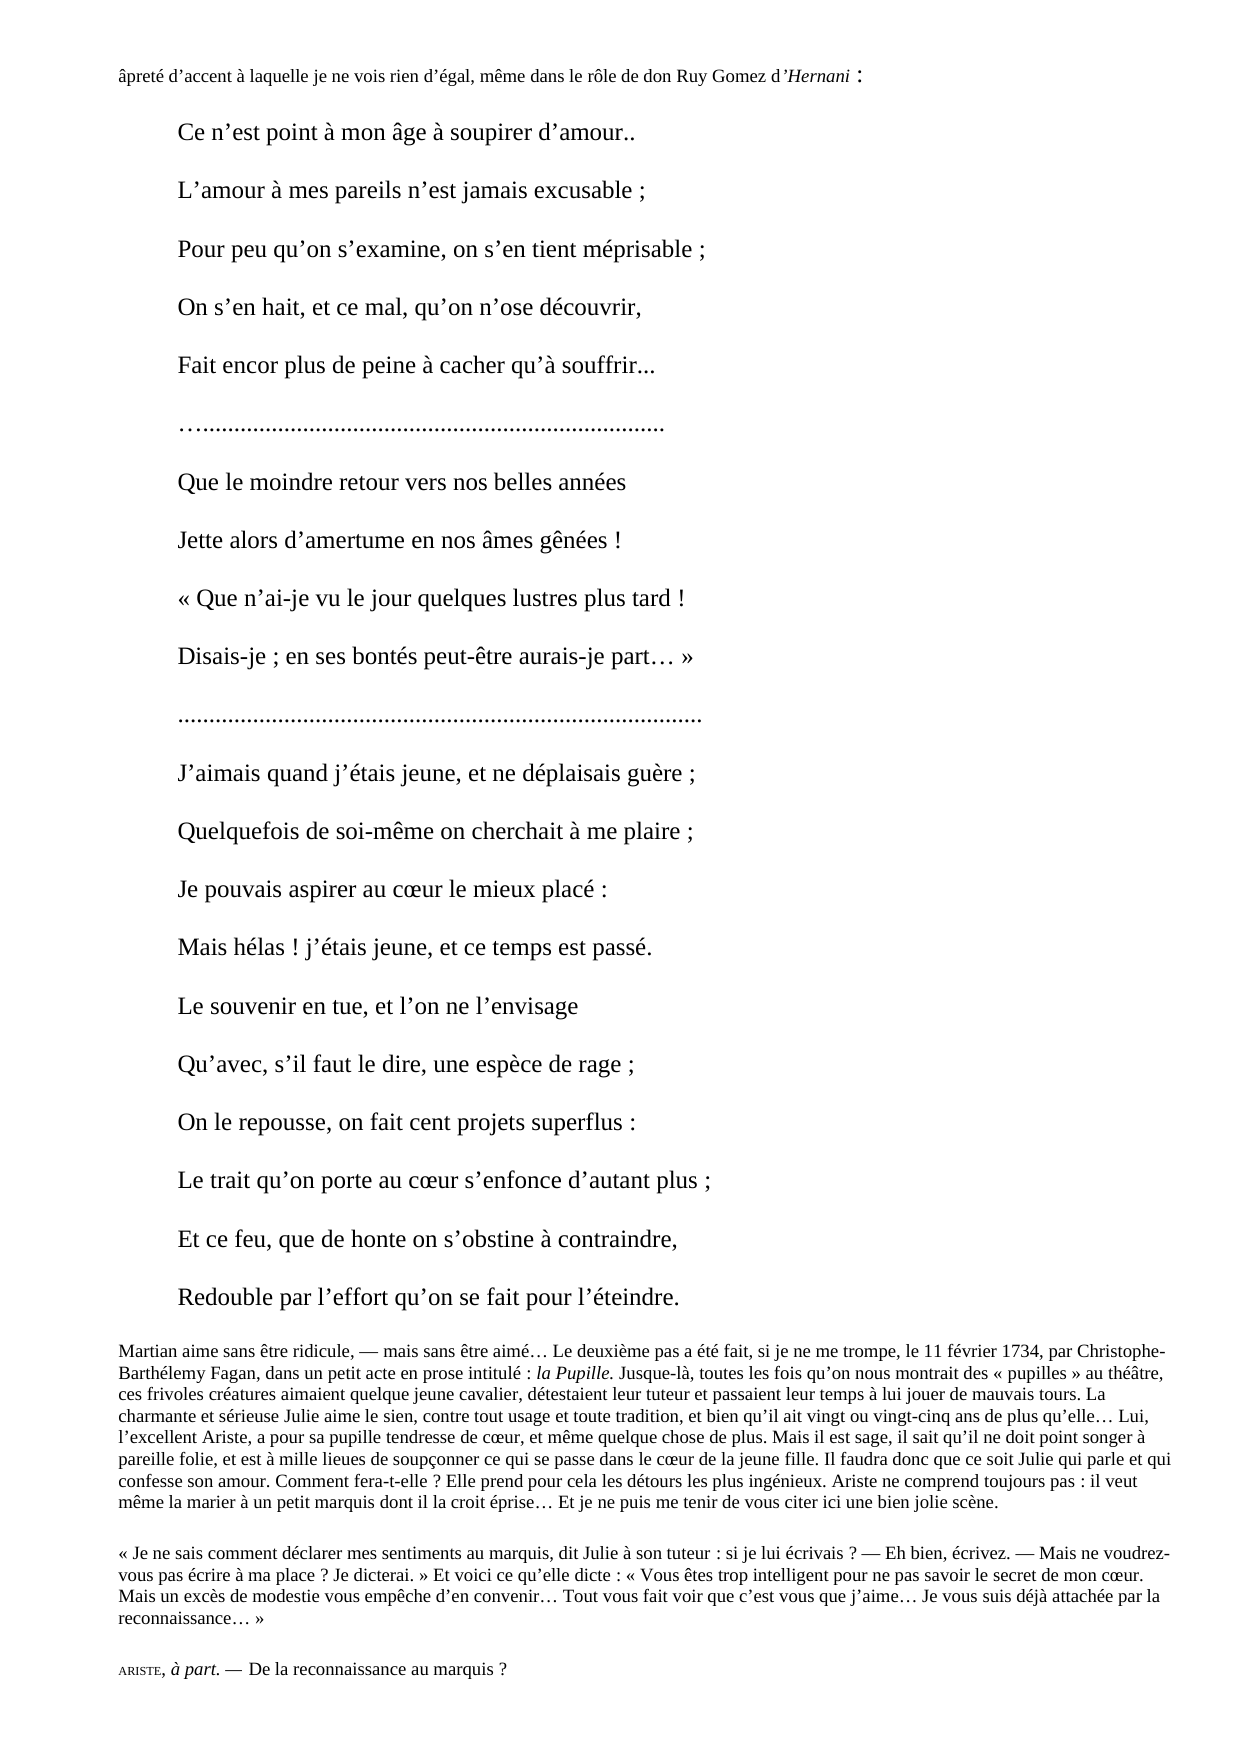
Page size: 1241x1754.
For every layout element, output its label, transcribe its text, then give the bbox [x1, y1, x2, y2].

text Redouble par l’effort qu’on se fait pour l’éteindre. [177, 1282, 1122, 1311]
text Et ce feu, que de honte on s’obstine à contraindre, [177, 1224, 1122, 1252]
text Fait encor plus de peine à cacher qu’à souffrir... [177, 350, 1122, 379]
text Jette alors d’amertume en nos âmes gênées ! [177, 525, 1122, 554]
text ….......................................................................... [177, 408, 1122, 437]
text Le souvenir en tue, et l’on ne l’envisage [177, 991, 1122, 1019]
text Pour peu qu’on s’examine, on s’en tient méprisable ; [177, 234, 1122, 262]
text « Que n’ai-je vu le jour quelques lustres plus tard ! [177, 583, 1122, 612]
text On s’en hait, et ce mal, qu’on n’ose découvrir, [177, 292, 1122, 321]
text .................................................................................... [177, 699, 1122, 728]
text « Je ne sais comment déclarer mes sentiments au marquis, dit Julie à son tuteur : si je lui écrivais ? — Eh bien, écrivez. — Mais ne voudrez-vous pas écrire à ma place ? Je dicterai. » Et voici ce qu’elle dicte : « Vous êtes trop intelligent pour ne pas savoir le secret de mon cœur. Mais un excès de modestie vous empêche d’en convenir… Tout vous fait voir que c’est vous que j’aime… Je vous suis déjà attachée par la reconnaissance… » [118, 1542, 1181, 1628]
text J’aimais quand j’étais jeune, et ne déplaisais guère ; [177, 758, 1122, 787]
text Martian aime sans être ridicule, — mais sans être aimé… Le deuxième pas a été fait, si je ne me trompe, le 11 février 1734, par Christophe-Barthélemy Fagan, dans un petit acte en prose intitulé : la Pupille. Jusque-là, toutes les fois qu’on nous montrait des « pupilles » au théâtre, ces frivoles créatures aimaient quelque jeune cavalier, détestaient leur tuteur et passaient leur temps à lui jouer de mauvais tours. La charmante et sérieuse Julie aime le sien, contre tout usage et toute tradition, et bien qu’il ait vingt ou vingt-cinq ans de plus qu’elle… Lui, l’excellent Ariste, a pour sa pupille tendresse de cœur, et même quelque chose de plus. Mais il est sage, il sait qu’il ne doit point songer à pareille folie, et est à mille lieues de soupçonner ce qui se passe dans le cœur de la jeune fille. Il faudra donc que ce soit Julie qui parle et qui confesse son amour. Comment fera-t-elle ? Elle prend pour cela les détours les plus ingénieux. Ariste ne comprend toujours pas : il veut même la marier à un petit marquis dont il la croit éprise… Et je ne puis me tenir de vous citer ici une bien jolie scène. [118, 1340, 1181, 1513]
text Disais-je ; en ses bontés peut-être aurais-je part… » [177, 641, 1122, 670]
text L’amour à mes pareils n’est jamais excusable ; [177, 176, 1122, 204]
text Le trait qu’on porte au cœur s’enfonce d’autant plus ; [177, 1165, 1122, 1194]
text Quelquefois de soi-même on cherchait à me plaire ; [177, 816, 1122, 845]
text ariste, à part. — De la reconnaissance au marquis ? [118, 1658, 1181, 1679]
text On le repousse, on fait cent projets superflus : [177, 1107, 1122, 1136]
text Ce n’est point à mon âge à soupirer d’amour.. [177, 117, 1122, 146]
text âpreté d’accent à laquelle je ne vois rien d’égal, même dans le rôle de don Ruy Gomez d’Hernani : [118, 59, 1181, 88]
text Je pouvais aspirer au cœur le mieux placé : [177, 874, 1122, 903]
text Que le moindre retour vers nos belles années [177, 467, 1122, 495]
text Qu’avec, s’il faut le dire, une espèce de rage ; [177, 1049, 1122, 1078]
text Mais hélas ! j’étais jeune, et ce temps est passé. [177, 932, 1122, 961]
